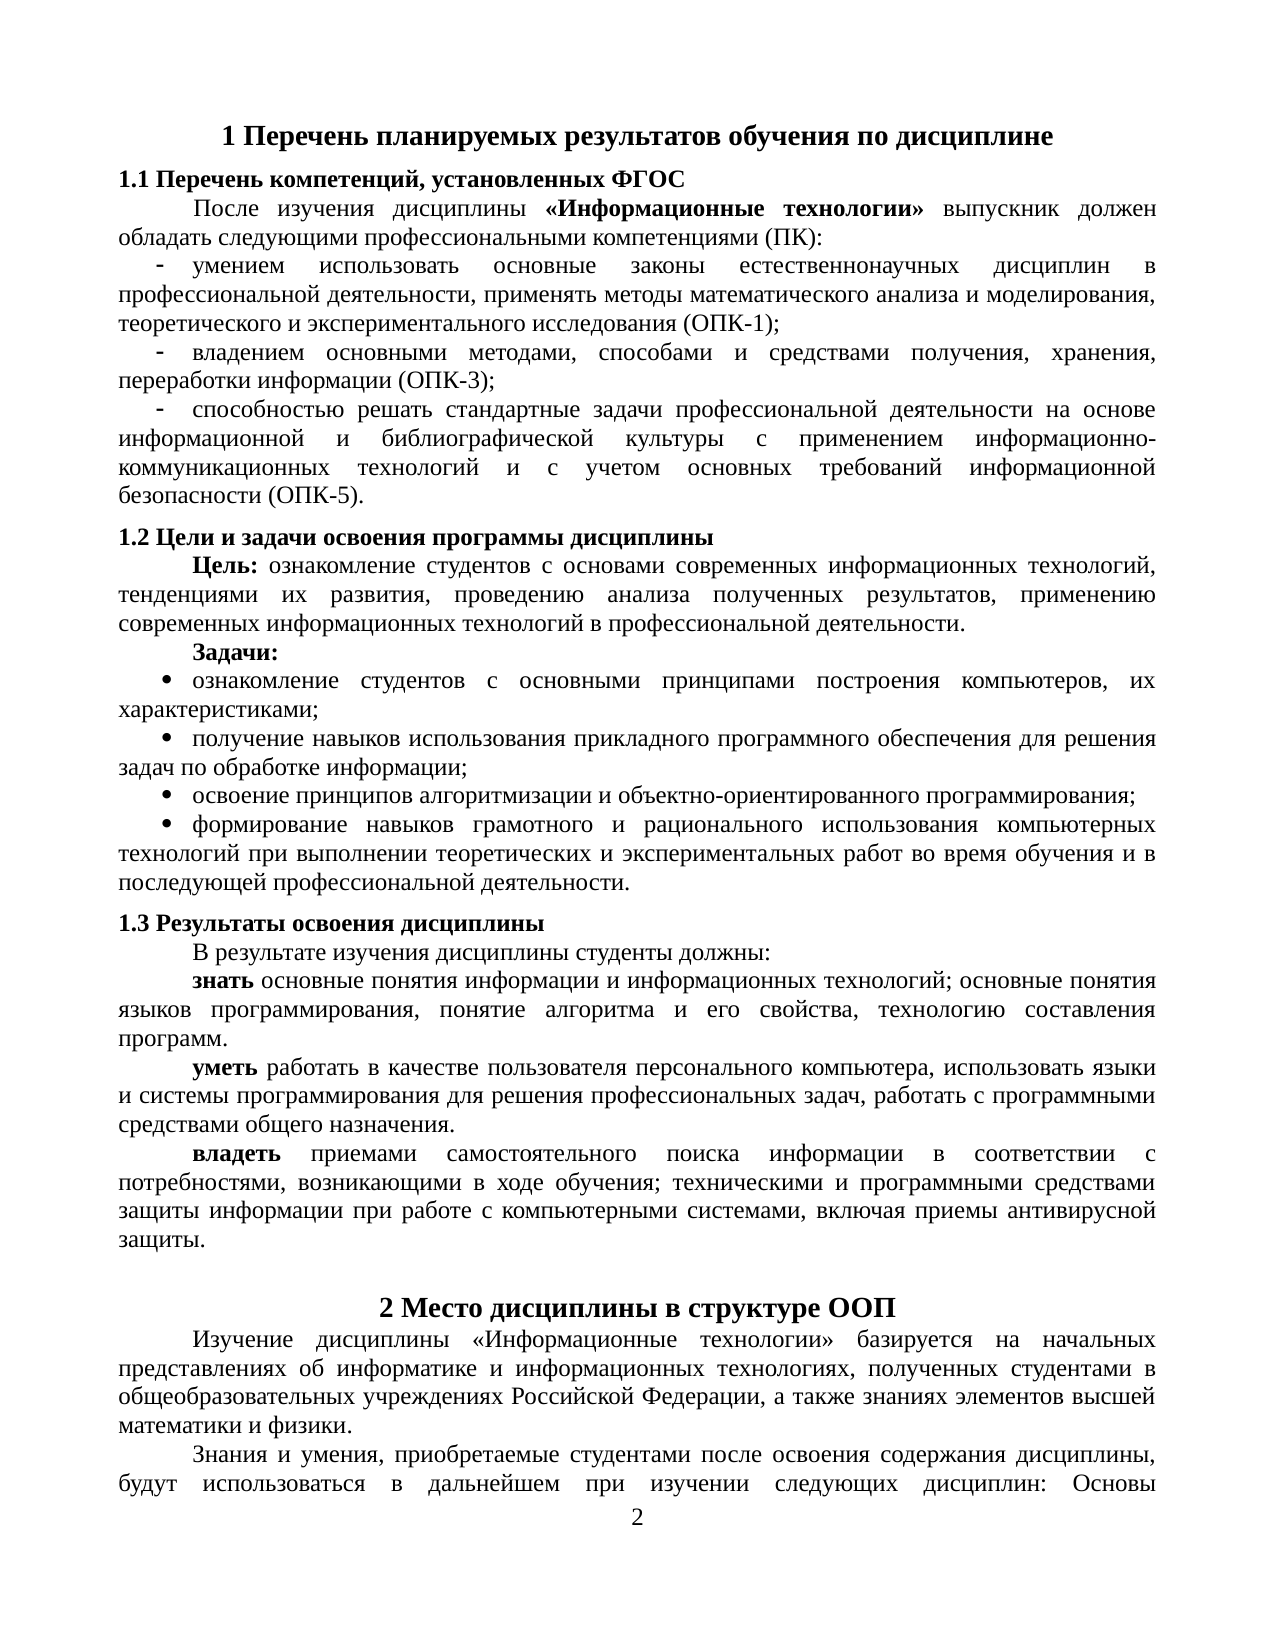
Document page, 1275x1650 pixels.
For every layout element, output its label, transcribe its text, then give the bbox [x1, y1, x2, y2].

text 1.3 Результаты освоения дисциплины [118, 908, 1157, 937]
text В результате изучения дисциплины студенты должны: [118, 937, 1157, 965]
text 2 Место дисциплины в структуре ООП [118, 1290, 1157, 1324]
text 1 Перечень планируемых результатов обучения по дисциплине [118, 118, 1157, 152]
list ознакомление студентов с основными принципами построения компьютеров, их характеристиками; [118, 665, 1157, 723]
text 1.2 Цели и задачи освоения программы дисциплины [118, 522, 1157, 550]
list владением основными методами, способами и средствами получения, хранения, переработки информации (ОПК-3); [118, 337, 1157, 394]
text 1.1 Перечень компетенций, установленных ФГОС [118, 164, 1157, 193]
list способностью решать стандартные задачи профессиональной деятельности на основе информационной и библиографической культуры с применением информационно-коммуникационных технологий и с учетом основных требований информационной безопасности (ОПК-5). [118, 394, 1157, 509]
list умением использовать основные законы естественнонаучных дисциплин в профессиональной деятельности, применять методы математического анализа и моделирования, теоретического и экспериментального исследования (ОПК-1); [118, 250, 1157, 337]
text Задачи: [118, 637, 1157, 665]
text После изучения дисциплины «Информационные технологии» выпускник должен обладать следующими профессиональными компетенциями (ПК): [118, 193, 1157, 250]
text Изучение дисциплины «Информационные технологии» базируется на начальных представлениях об информатике и информационных технологиях, полученных студентами в общеобразовательных учреждениях Российской Федерации, а также знаниях элементов высшей математики и физики. [118, 1324, 1157, 1439]
text Цель: ознакомление студентов с основами современных информационных технологий, тенденциями их развития, проведению анализа полученных результатов, применению современных информационных технологий в профессиональной деятельности. [118, 550, 1157, 637]
list получение навыков использования прикладного программного обеспечения для решения задач по обработке информации; [118, 723, 1157, 780]
text знать основные понятия информации и информационных технологий; основные понятия языков программирования, понятие алгоритма и его свойства, технологию составления программ. [118, 965, 1157, 1052]
list формирование навыков грамотного и рационального использования компьютерных технологий при выполнении теоретических и экспериментальных работ во время обучения и в последующей профессиональной деятельности. [118, 809, 1157, 895]
text уметь работать в качестве пользователя персонального компьютера, использовать языки и системы программирования для решения профессиональных задач, работать с программными средствами общего назначения. [118, 1052, 1157, 1138]
text владеть приемами самостоятельного поиска информации в соответствии с потребностями, возникающими в ходе обучения; техническими и программными средствами защиты информации при работе с компьютерными системами, включая приемы антивирусной защиты. [118, 1138, 1157, 1253]
text Знания и умения, приобретаемые студентами после освоения содержания дисциплины, будут использоваться в дальнейшем при изучении следующих дисциплин: Основы [118, 1439, 1157, 1496]
list освоение принципов алгоритмизации и объектно-ориентированного программирования; [118, 780, 1157, 809]
